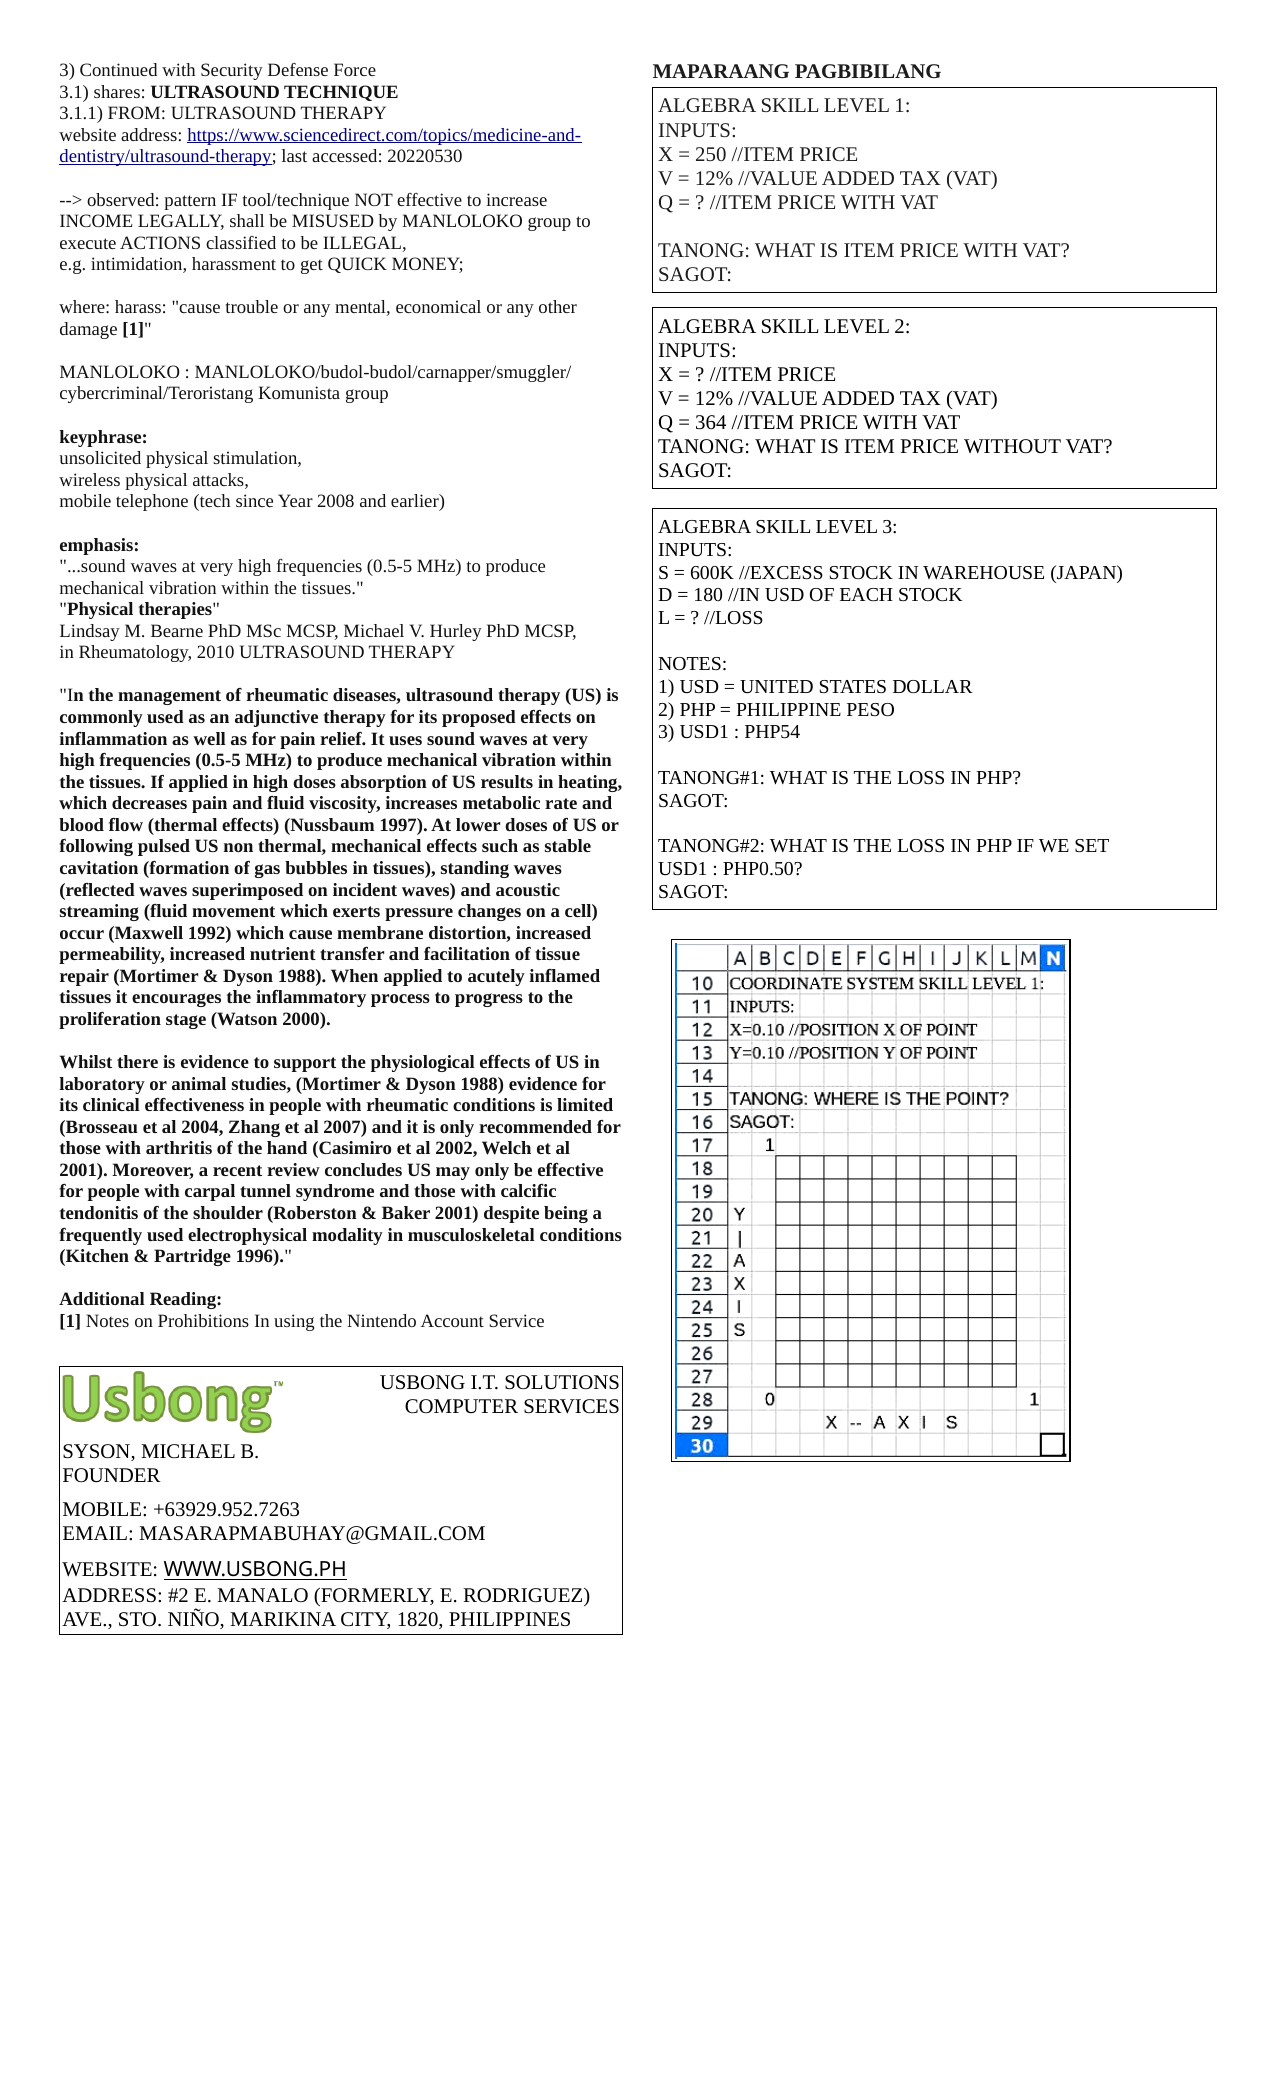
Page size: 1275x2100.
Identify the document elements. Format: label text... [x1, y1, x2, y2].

text where: harass: "cause trouble or any mental, economical or any other damage [1]" [59, 296, 623, 339]
table_header ALGEBRA SKILL LEVEL 3: INPUTS: S = 600K //EXCESS STOCK IN WAREHOUSE (JAPAN) D = 180 //IN USD OF EACH STOCK L = ? //LOSS NOTES: 1) USD = UNITED STATES DOLLAR 2) PHP = PHILIPPINE PESO 3) USD1 : PHP54 TANONG#1: WHAT IS THE LOSS IN PHP? SAGOT: TANONG#2: WHAT IS THE LOSS IN PHP IF WE SET USD1 : PHP0.50? SAGOT: [653, 509, 1216, 908]
text 3.1) shares: ULTRASOUND TECHNIQUE [59, 81, 623, 102]
text website address: https://www.sciencedirect.com/topics/medicine-and-dentistry/ultrasound-therapy; last accessed: 20220530 [59, 124, 623, 167]
table_header USBONG I.T. SOLUTIONS COMPUTER SERVICES SYSON, MICHAEL B. FOUNDER MOBILE: +63929.952.7263 EMAIL: MASARAPMABUHAY@GMAIL.COM WEBSITE: WWW.USBONG.PH ADDRESS: #2 E. MANALO (FORMERLY, E. RODRIGUEZ) AVE., STO. NIÑO, MARIKINA CITY, 1820, PHILIPPINES [60, 1367, 622, 1634]
text "Physical therapies" [59, 598, 623, 620]
text Whilst there is evidence to support the physiological effects of US in laboratory or animal studies, (Mortimer & Dyson 1988) evidence for its clinical effectiveness in people with rheumatic conditions is limited (Brosseau et al 2004, Zhang et al 2007) and it is only recommended for those with arthritis of the hand (Casimiro et al 2002, Welch et al 2001). Moreover, a recent review concludes US may only be effective for people with carpal tunnel syndrome and those with calcific tendonitis of the shoulder (Roberston & Baker 2001) despite being a frequently used electrophysical modality in musculoskeletal conditions (Kitchen & Partridge 1996)." [59, 1051, 623, 1267]
text Additional Reading: [59, 1288, 623, 1310]
text keyphrase: [59, 426, 623, 447]
text 3) Continued with Security Defense Force [59, 59, 623, 81]
table_header ALGEBRA SKILL LEVEL 1: INPUTS: X = 250 //ITEM PRICE V = 12% //VALUE ADDED TAX (VAT) Q = ? //ITEM PRICE WITH VAT TANONG: WHAT IS ITEM PRICE WITH VAT? SAGOT: [653, 88, 1216, 292]
text MAPARAANG PAGBIBILANG [652, 59, 1216, 83]
text wireless physical attacks, [59, 469, 623, 490]
text 3.1.1) FROM: ULTRASOUND THERAPY [59, 102, 623, 124]
text Lindsay M. Bearne PhD MSc MCSP, Michael V. Hurley PhD MCSP, [59, 620, 623, 641]
text emphasis: [59, 533, 623, 555]
text cybercriminal/Teroristang Komunista group [59, 382, 623, 404]
text unsolicited physical stimulation, [59, 447, 623, 469]
text in Rheumatology, 2010 ULTRASOUND THERAPY [59, 641, 623, 663]
text e.g. intimidation, harassment to get QUICK MONEY; [59, 253, 623, 275]
text MANLOLOKO : MANLOLOKO/budol-budol/carnapper/smuggler/ [59, 361, 623, 382]
text "In the management of rheumatic diseases, ultrasound therapy (US) is commonly used as an adjunctive therapy for its proposed effects on inflammation as well as for pain relief. It uses sound waves at very high frequencies (0.5-5 MHz) to produce mechanical vibration within the tissues. If applied in high doses absorption of US results in heating, which decreases pain and fluid viscosity, increases metabolic rate and blood flow (thermal effects) (Nussbaum 1997). At lower doses of US or following pulsed US non thermal, mechanical effects such as stable cavitation (formation of gas bubbles in tissues), standing waves (reflected waves superimposed on incident waves) and acoustic streaming (fluid movement which exerts pressure changes on a cell) occur (Maxwell 1992) which cause membrane distortion, increased permeability, increased nutrient transfer and facilitation of tissue repair (Mortimer & Dyson 1988). When applied to acutely inflamed tissues it encourages the inflammatory process to progress to the proliferation stage (Watson 2000). [59, 684, 623, 1029]
picture [675, 943, 1067, 1459]
table_header ALGEBRA SKILL LEVEL 2: INPUTS: X = ? //ITEM PRICE V = 12% //VALUE ADDED TAX (VAT) Q = 364 //ITEM PRICE WITH VAT TANONG: WHAT IS ITEM PRICE WITHOUT VAT? SAGOT: [653, 308, 1216, 488]
text [1] Notes on Prohibitions In using the Nintendo Account Service [59, 1310, 623, 1331]
text "...sound waves at very high frequencies (0.5-5 MHz) to produce mechanical vibration within the tissues." [59, 555, 623, 598]
text mobile telephone (tech since Year 2008 and earlier) [59, 490, 623, 512]
picture [62, 1371, 283, 1433]
text --> observed: pattern IF tool/technique NOT effective to increase INCOME LEGALLY, shall be MISUSED by MANLOLOKO group to execute ACTIONS classified to be ILLEGAL, [59, 188, 623, 253]
